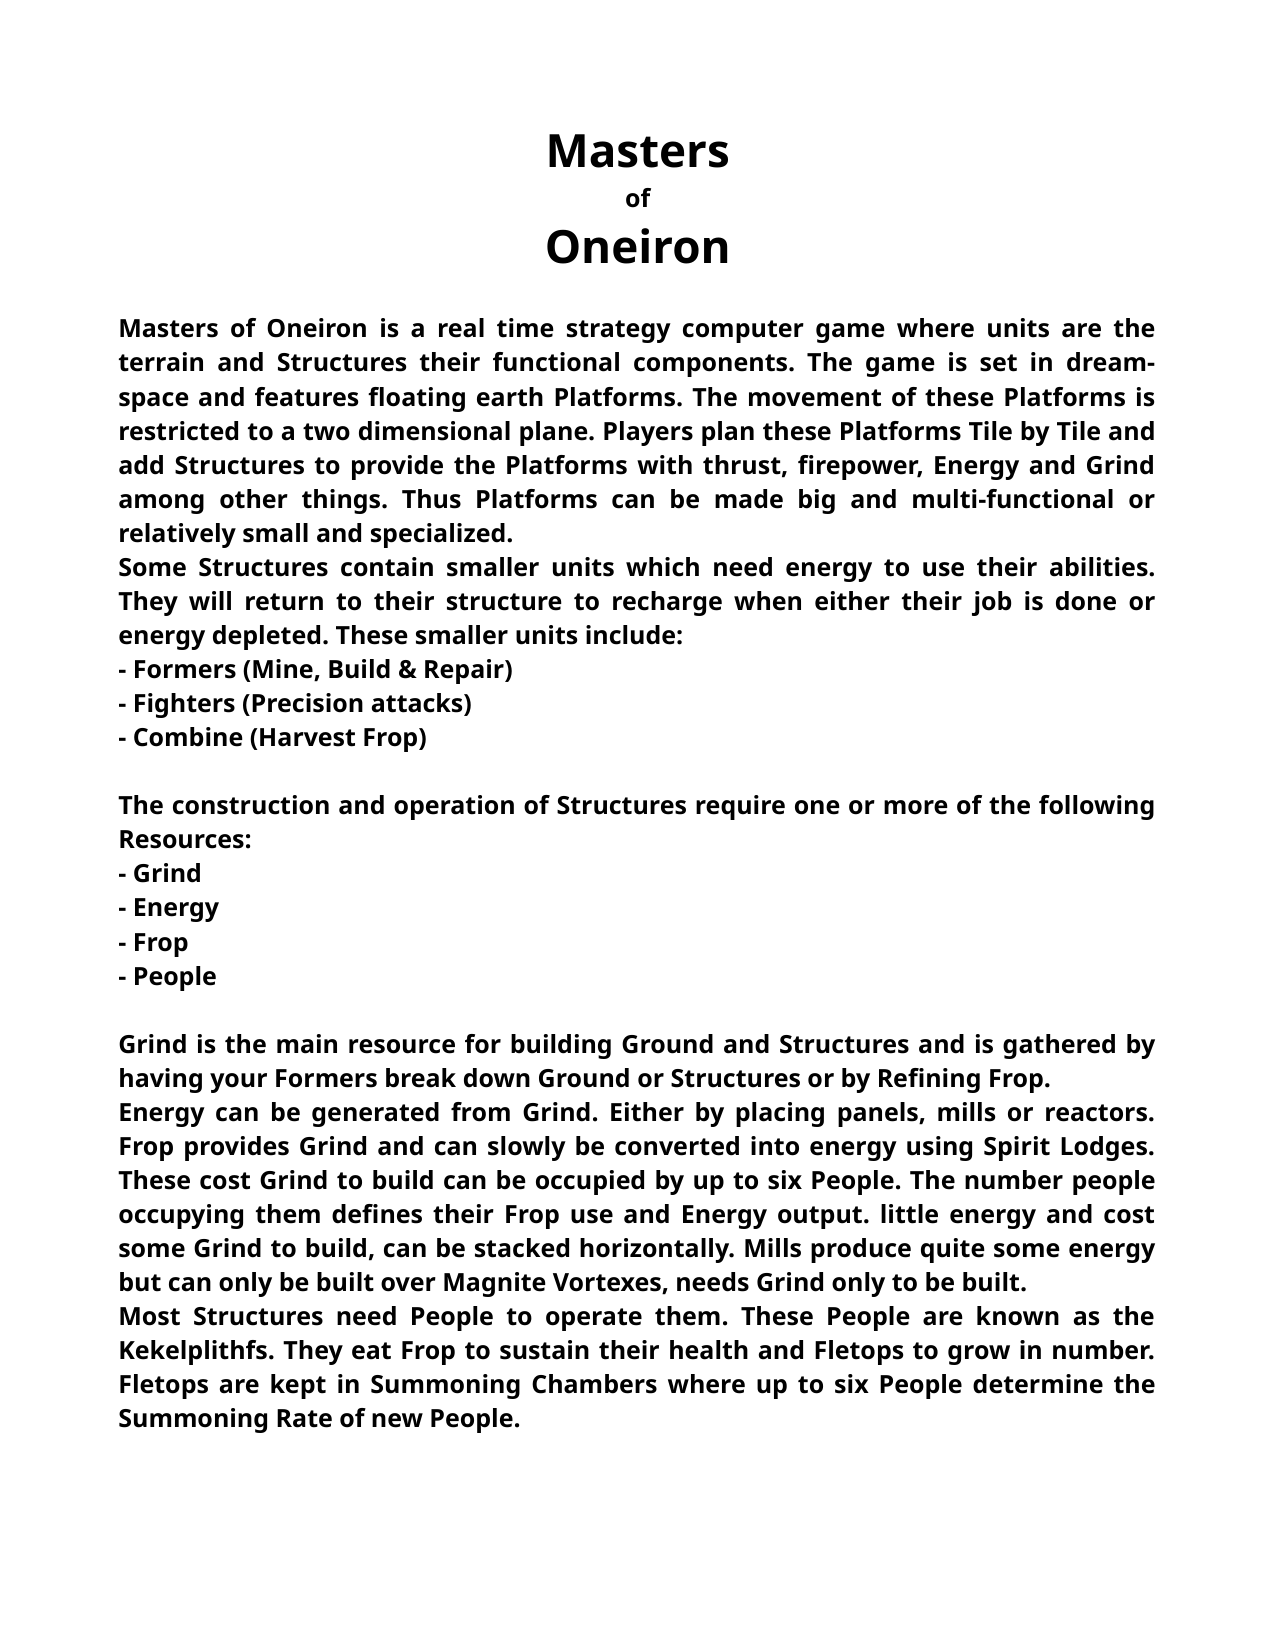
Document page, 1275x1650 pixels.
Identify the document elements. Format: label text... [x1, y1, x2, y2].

text - Frop [118, 924, 1157, 958]
text Grind is the main resource for building Ground and Structures and is gathered by having your Formers break down Ground or Structures or by Refining Frop. [118, 1026, 1157, 1094]
text of [118, 181, 1157, 214]
text The construction and operation of Structures require one or more of the following Resources: [118, 788, 1157, 856]
text Masters [118, 118, 1157, 181]
text Most Structures need People to operate them. These People are known as the Kekelplithfs. They eat Frop to sustain their health and Fletops to grow in number. Fletops are kept in Summoning Chambers where up to six People determine the Summoning Rate of new People. [118, 1299, 1157, 1435]
text - Fighters (Precision attacks) [118, 686, 1157, 720]
text - Energy [118, 890, 1157, 924]
text - Formers (Mine, Build & Repair) [118, 652, 1157, 686]
text Oneiron [118, 214, 1157, 277]
text Some Structures contain smaller units which need energy to use their abilities. They will return to their structure to recharge when either their job is done or energy depleted. These smaller units include: [118, 549, 1157, 652]
text - Grind [118, 856, 1157, 890]
text - Combine (Harvest Frop) [118, 720, 1157, 754]
text Masters of Oneiron is a real time strategy computer game where units are the terrain and Structures their functional components. The game is set in dream-space and features floating earth Platforms. The movement of these Platforms is restricted to a two dimensional plane. Players plan these Platforms Tile by Tile and add Structures to provide the Platforms with thrust, firepower, Energy and Grind among other things. Thus Platforms can be made big and multi-functional or relatively small and specialized. [118, 311, 1157, 549]
text Energy can be generated from Grind. Either by placing panels, mills or reactors. Frop provides Grind and can slowly be converted into energy using Spirit Lodges. These cost Grind to build can be occupied by up to six People. The number people occupying them defines their Frop use and Energy output. little energy and cost some Grind to build, can be stacked horizontally. Mills produce quite some energy but can only be built over Magnite Vortexes, needs Grind only to be built. [118, 1094, 1157, 1299]
text - People [118, 958, 1157, 992]
